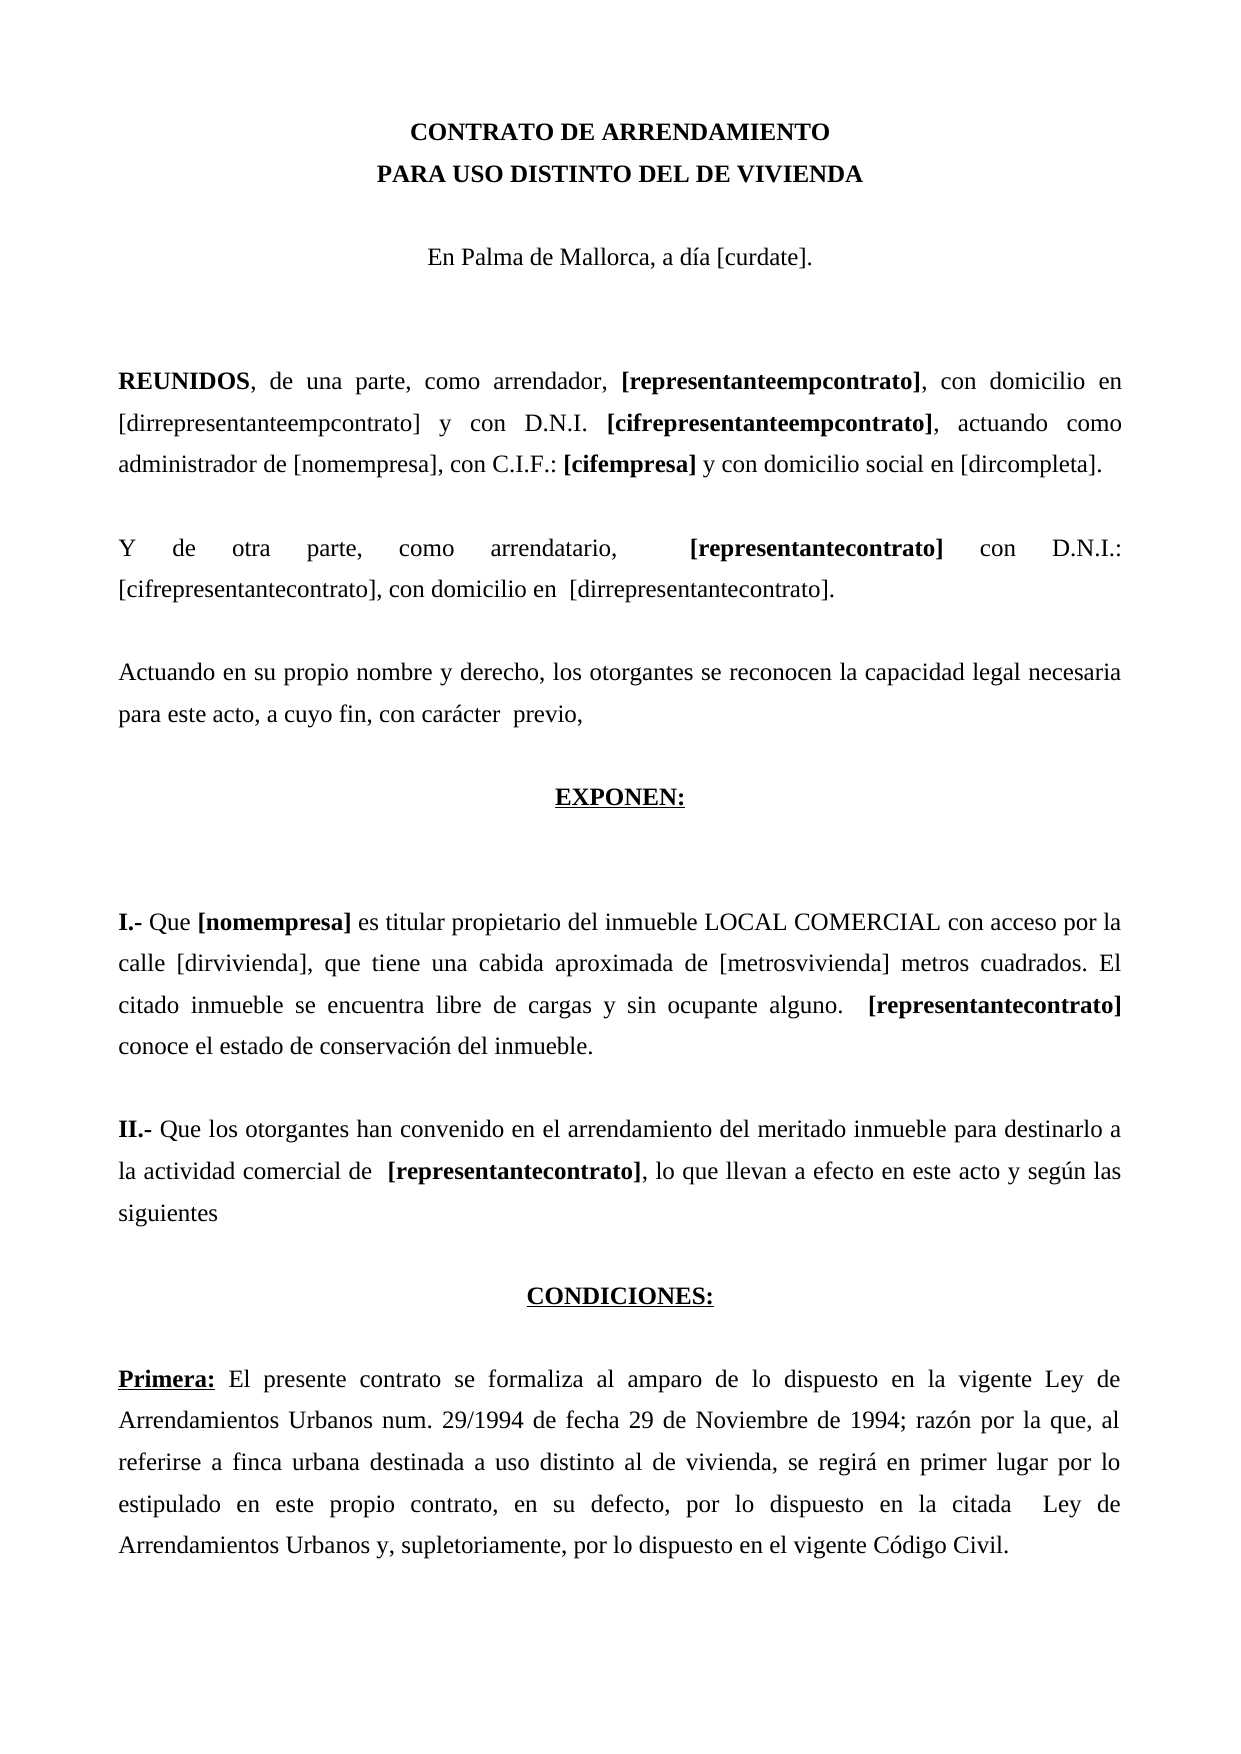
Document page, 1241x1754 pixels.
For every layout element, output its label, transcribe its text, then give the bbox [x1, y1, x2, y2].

text PARA USO DISTINTO DEL DE VIVIENDA [118, 160, 1122, 187]
text En Palma de Mallorca, a día [curdate]. [118, 243, 1122, 271]
text Primera: El presente contrato se formaliza al amparo de lo dispuesto en la vigente Ley de Arrendamientos Urbanos num. 29/1994 de fecha 29 de Noviembre de 1994; razón por la que, al referirse a finca urbana destinada a uso distinto al de vivienda, se regirá en primer lugar por lo estipulado en este propio contrato, en su defecto, por lo dispuesto en la citada Ley de Arrendamientos Urbanos y, supletoriamente, por lo dispuesto en el vigente Código Civil. [118, 1365, 1122, 1559]
text I.- Que [nomempresa] es titular propietario del inmueble LOCAL COMERCIAL con acceso por la calle [dirvivienda], que tiene una cabida aproximada de [metrosvivienda] metros cuadrados. El citado inmueble se encuentra libre de cargas y sin ocupante alguno. [representantecontrato] conoce el estado de conservación del inmueble. [118, 908, 1122, 1060]
text CONDICIONES: [118, 1282, 1122, 1309]
text Actuando en su propio nombre y derecho, los otorgantes se reconocen la capacidad legal necesaria para este acto, a cuyo fin, con carácter previo, [118, 658, 1122, 728]
text II.- Que los otorgantes han convenido en el arrendamiento del meritado inmueble para destinarlo a la actividad comercial de [representantecontrato], lo que llevan a efecto en este acto y según las siguientes [118, 1116, 1122, 1226]
text REUNIDOS, de una parte, como arrendador, [representanteempcontrato], con domicilio en [dirrepresentanteempcontrato] y con D.N.I. [cifrepresentanteempcontrato], actuando como administrador de [nomempresa], con C.I.F.: [cifempresa] y con domicilio social en [dircompleta]. [118, 367, 1122, 478]
text CONTRATO DE ARRENDAMIENTO [118, 118, 1122, 146]
text Y de otra parte, como arrendatario, [representantecontrato] con D.N.I.: [cifrepresentantecontrato], con domicilio en [dirrepresentantecontrato]. [118, 534, 1122, 603]
text EXPONEN: [118, 783, 1122, 811]
